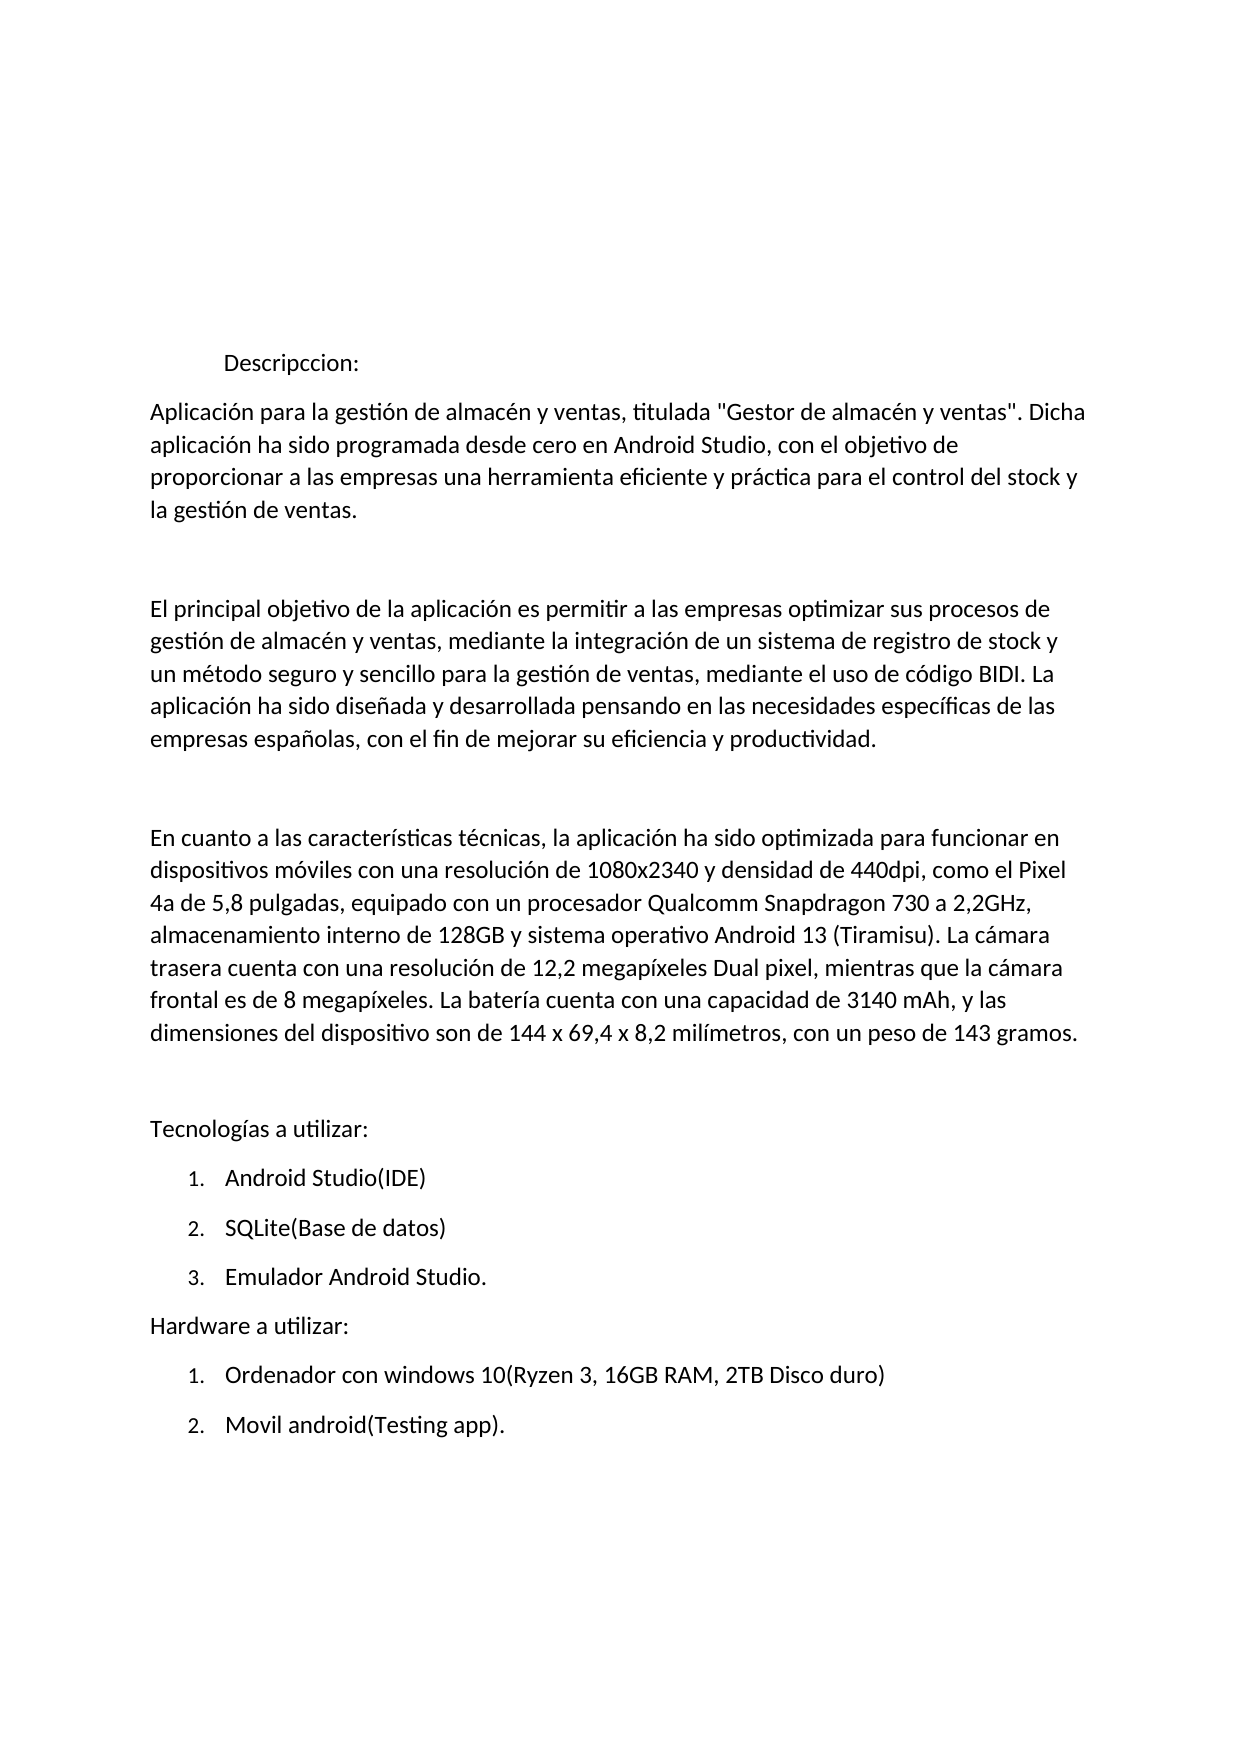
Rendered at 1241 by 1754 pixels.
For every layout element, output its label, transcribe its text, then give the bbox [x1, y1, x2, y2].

list Android Studio(IDE) [187, 1162, 1090, 1193]
list Emulador Android Studio. [187, 1261, 1090, 1291]
text Tecnologías a utilizar: [150, 1113, 1090, 1144]
list SQLite(Base de datos) [187, 1212, 1090, 1242]
text Aplicación para la gestión de almacén y ventas, titulada "Gestor de almacén y ventas". Dicha aplicación ha sido programada desde cero en Android Studio, con el objetivo de proporcionar a las empresas una herramienta eficiente y práctica para el control del stock y la gestión de ventas. [150, 396, 1090, 525]
list Ordenador con windows 10(Ryzen 3, 16GB RAM, 2TB Disco duro) [187, 1359, 1090, 1390]
text Descripccion: [150, 347, 1090, 378]
text En cuanto a las características técnicas, la aplicación ha sido optimizada para funcionar en dispositivos móviles con una resolución de 1080x2340 y densidad de 440dpi, como el Pixel 4a de 5,8 pulgadas, equipado con un procesador Qualcomm Snapdragon 730 a 2,2GHz, almacenamiento interno de 128GB y sistema operativo Android 13 (Tiramisu). La cámara trasera cuenta con una resolución de 12,2 megapíxeles Dual pixel, mientras que la cámara frontal es de 8 megapíxeles. La batería cuenta con una capacidad de 3140 mAh, y las dimensiones del dispositivo son de 144 x 69,4 x 8,2 milímetros, con un peso de 143 gramos. [150, 822, 1090, 1048]
list Movil android(Testing app). [187, 1409, 1090, 1439]
text Hardware a utilizar: [150, 1310, 1090, 1341]
text El principal objetivo de la aplicación es permitir a las empresas optimizar sus procesos de gestión de almacén y ventas, mediante la integración de un sistema de registro de stock y un método seguro y sencillo para la gestión de ventas, mediante el uso de código BIDI. La aplicación ha sido diseñada y desarrollada pensando en las necesidades específicas de las empresas españolas, con el fin de mejorar su eficiencia y productividad. [150, 593, 1090, 754]
